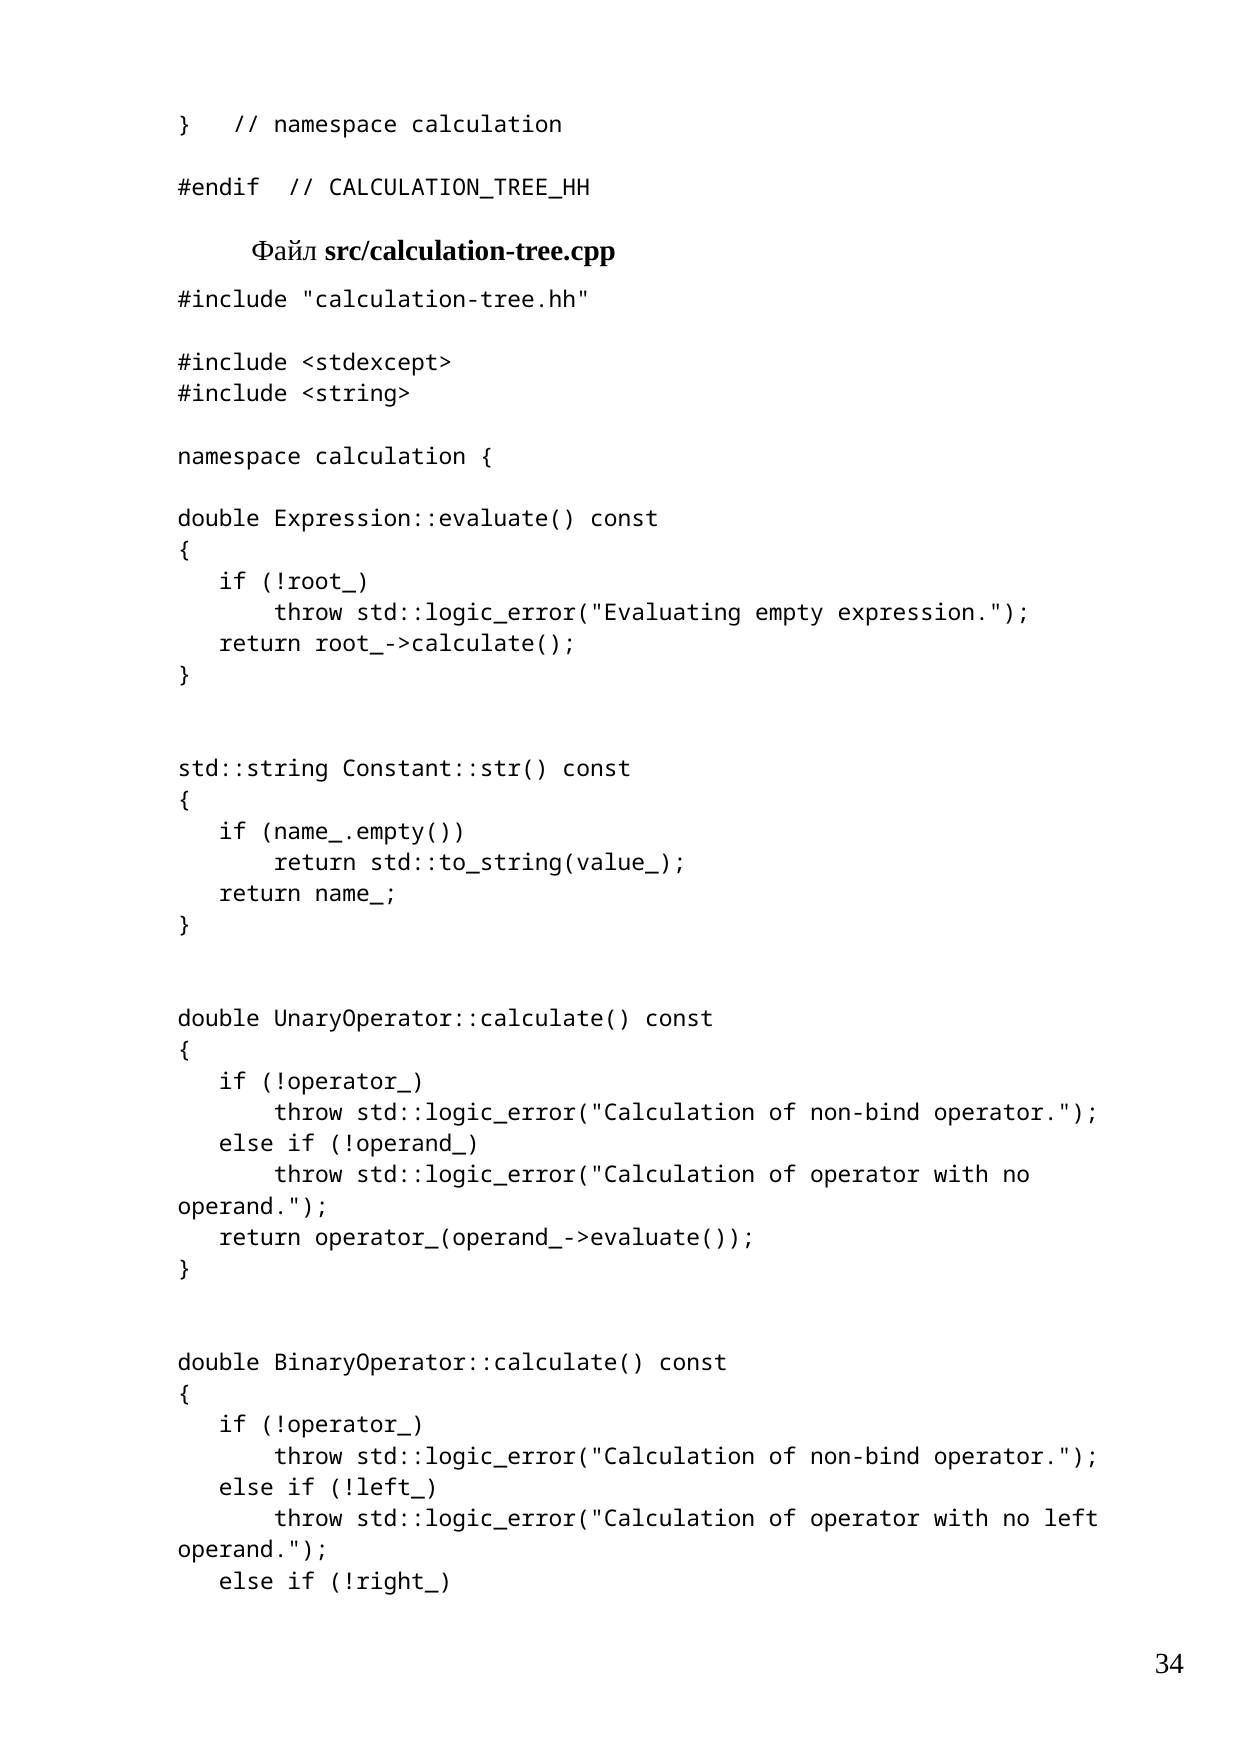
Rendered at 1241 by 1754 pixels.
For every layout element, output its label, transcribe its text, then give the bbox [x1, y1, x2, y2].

text Файл src/calculation-tree.cpp [177, 233, 1183, 267]
text } // namespace calculation #endif // CALCULATION_TREE_HH [177, 108, 1183, 233]
text #include "calculation-tree.hh" #include <stdexcept> #include <string> namespace calculation { double Expression::evaluate() const { if (!root_) throw std::logic_error("Evaluating empty expression."); return root_->calculate(); } std::string Constant::str() const { if (name_.empty()) return std::to_string(value_); return name_; } double UnaryOperator::calculate() const { if (!operator_) throw std::logic_error("Calculation of non-bind operator."); else if (!operand_) throw std::logic_error("Calculation of operator with no operand."); return operator_(operand_->evaluate()); } double BinaryOperator::calculate() const { if (!operator_) throw std::logic_error("Calculation of non-bind operator."); else if (!left_) throw std::logic_error("Calculation of operator with no left operand."); else if (!right_) [177, 283, 1183, 1596]
